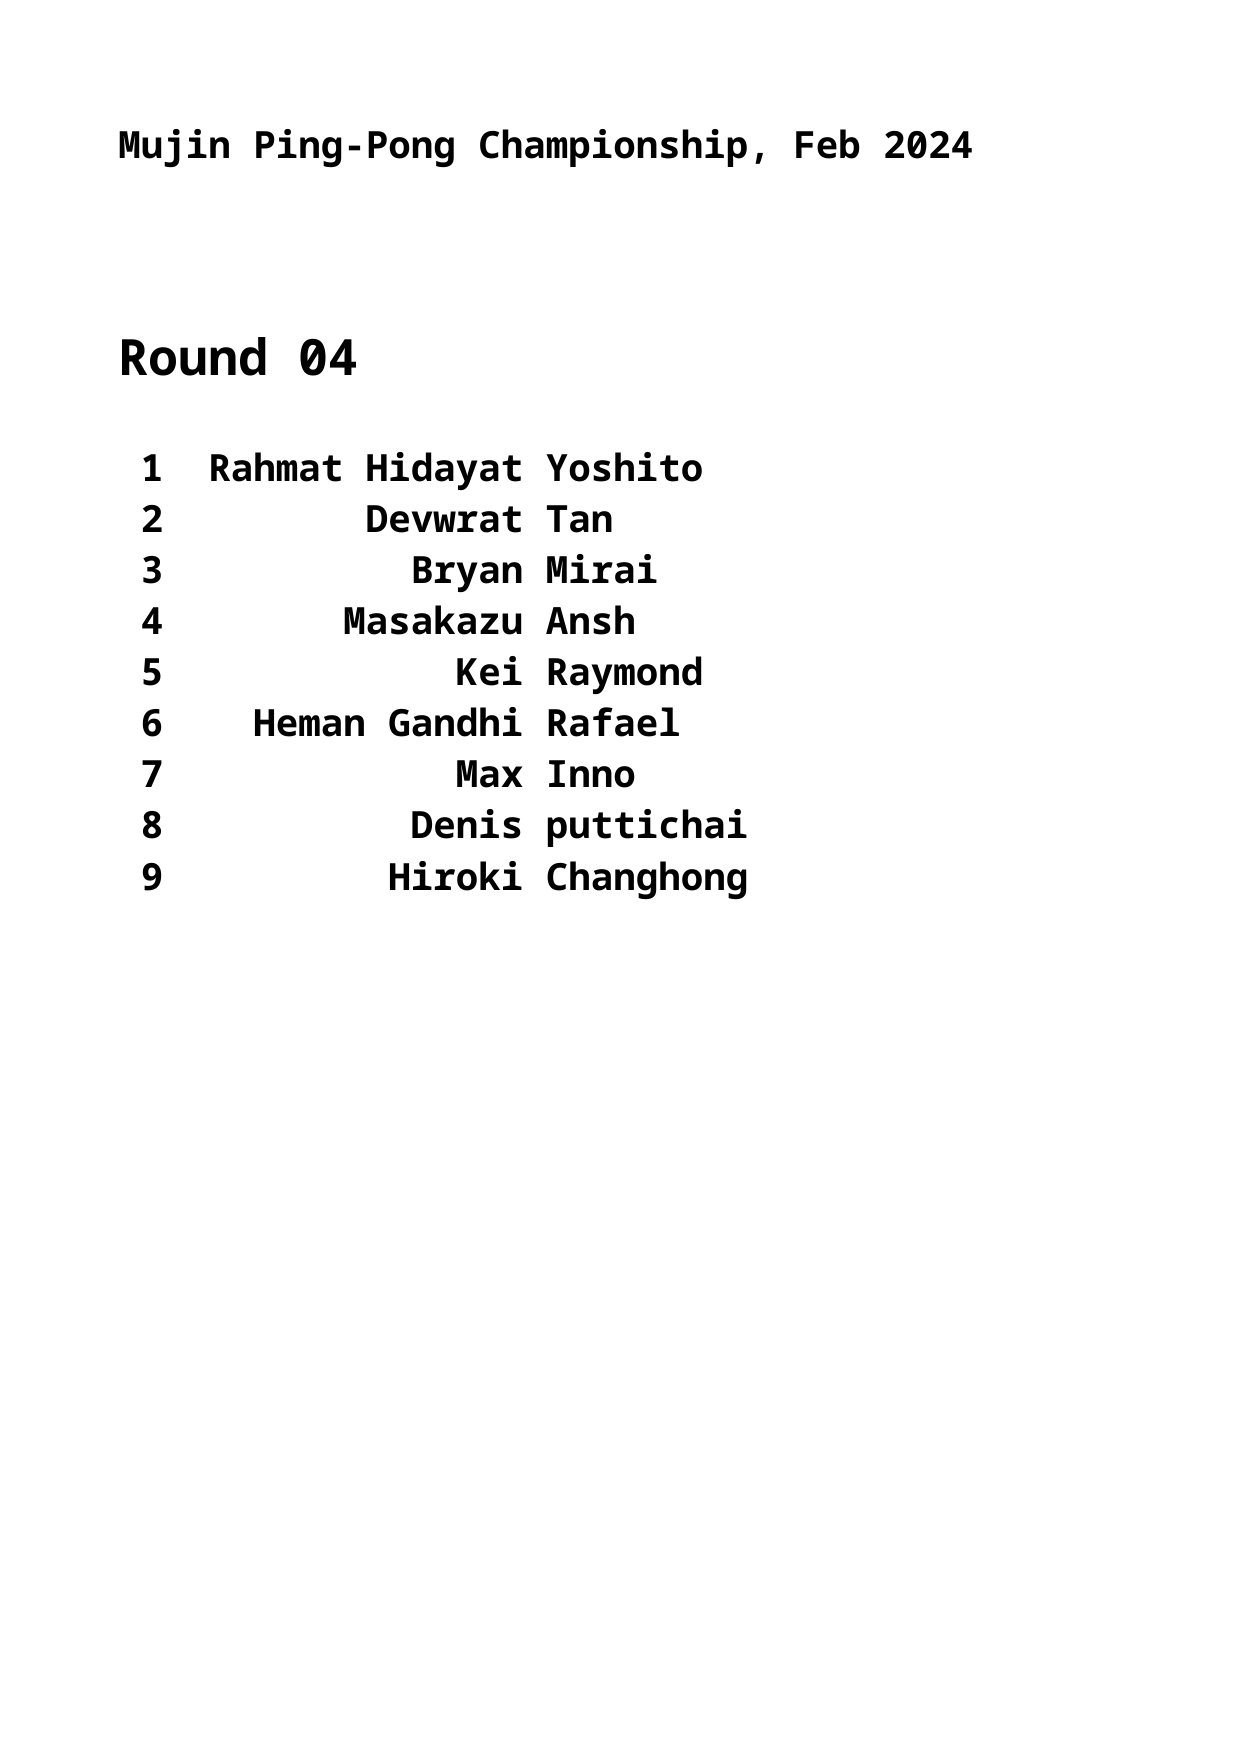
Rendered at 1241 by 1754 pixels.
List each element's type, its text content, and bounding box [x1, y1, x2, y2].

text Round 04 [118, 322, 1122, 390]
text 7 Max Inno [118, 748, 1122, 799]
text 9 Hiroki Changhong [118, 850, 1122, 901]
text 8 Denis puttichai [118, 799, 1122, 850]
text 3 Bryan Mirai [118, 543, 1122, 594]
text 1 Rahmat Hidayat Yoshito [118, 441, 1122, 492]
text 5 Kei Raymond [118, 646, 1122, 697]
text 4 Masakazu Ansh [118, 594, 1122, 646]
text Mujin Ping-Pong Championship, Feb 2024 [118, 118, 1122, 169]
text 6 Heman Gandhi Rafael [118, 697, 1122, 748]
text 2 Devwrat Tan [118, 492, 1122, 543]
